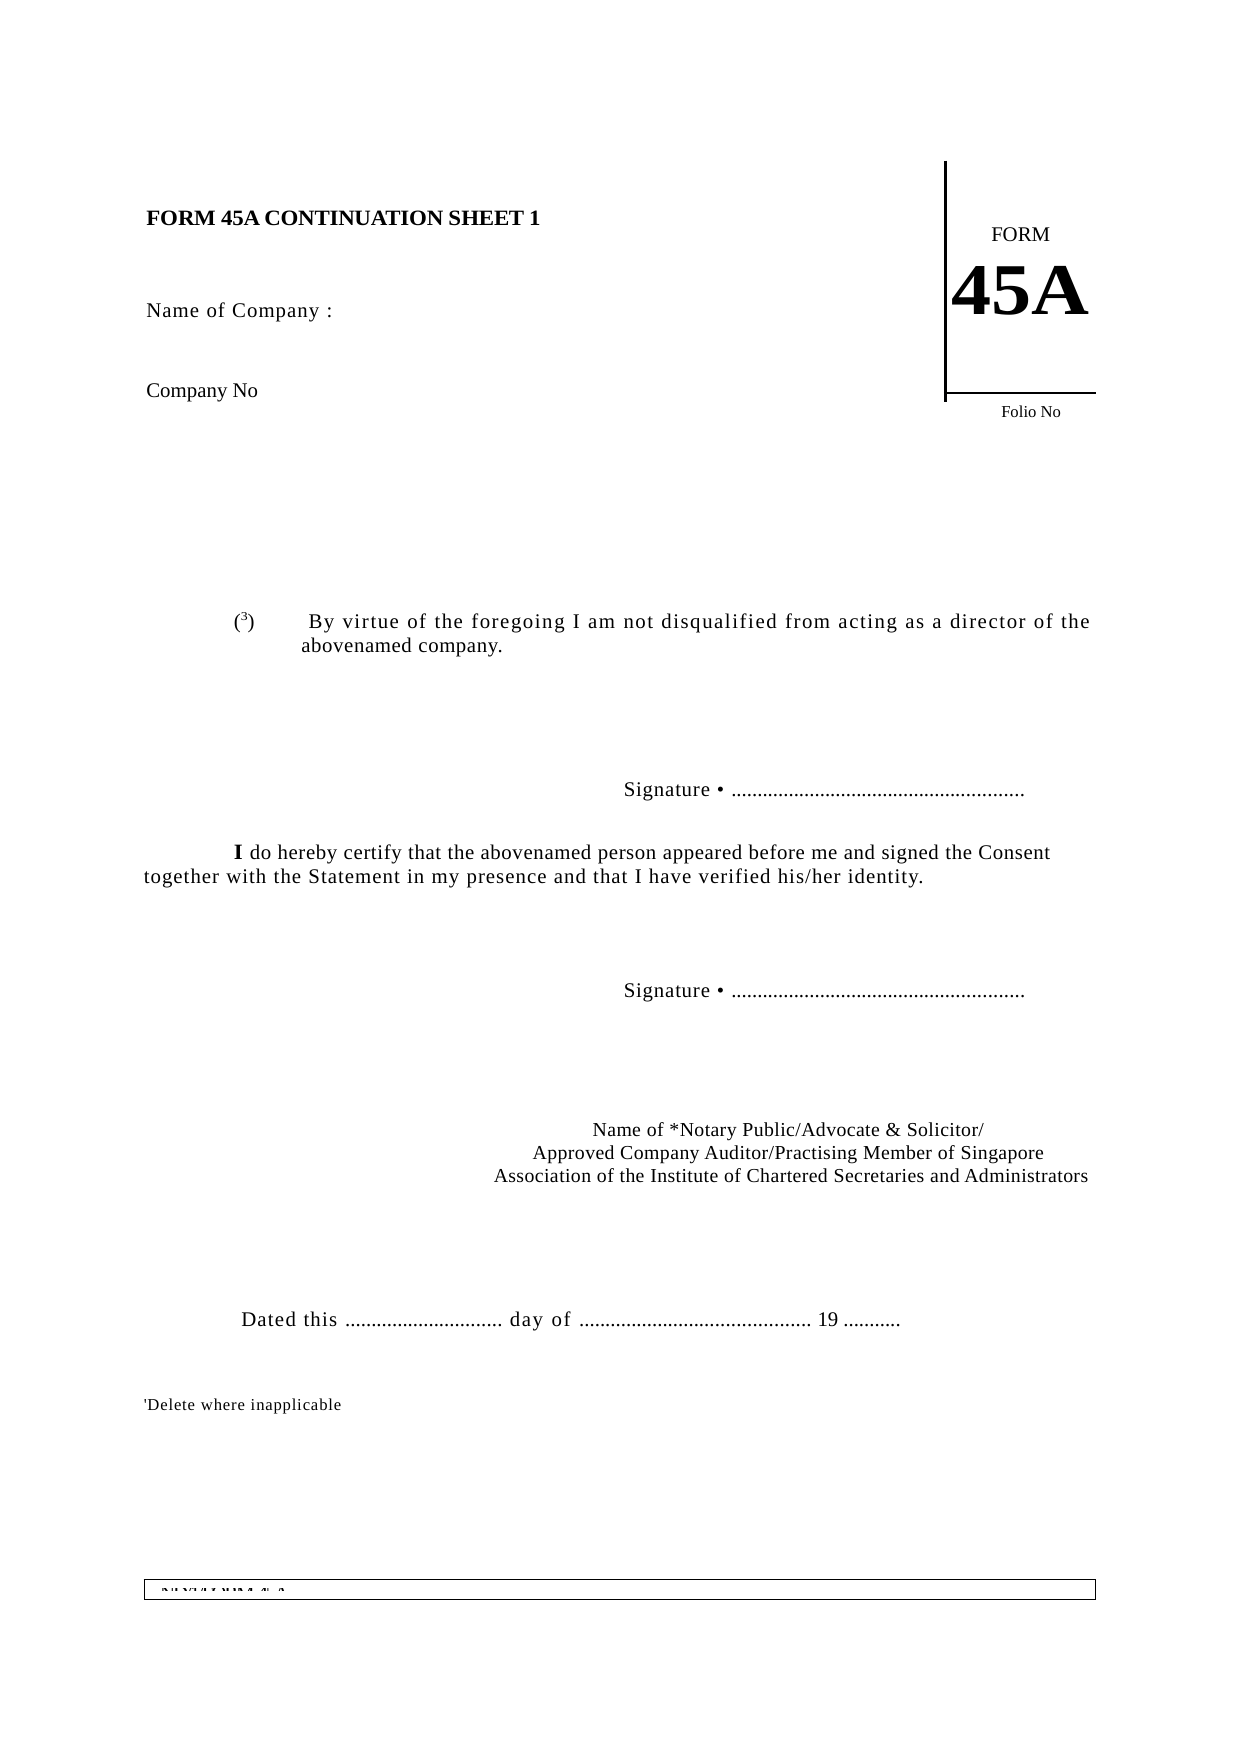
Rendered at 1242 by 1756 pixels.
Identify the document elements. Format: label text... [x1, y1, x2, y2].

text Name of *Notary Public/Advocate & Solicitor/ Approved Company Auditor/Practising Member of Singapore Association of the Institute of Chartered Secretaries and Administrators [481, 1118, 1102, 1187]
table_header FORM 45A [947, 161, 1096, 391]
text Dated this day of 19 [241, 1307, 1102, 1331]
table_cell [947, 394, 1096, 402]
text Signature • [623, 978, 1102, 1002]
text Signature • [623, 777, 1102, 801]
text Folio No [143, 402, 1061, 421]
text 'Delete where inapplicable [143, 1394, 1102, 1414]
table_header FORM 45A CONTINUATION SHEET 1 Name of Company : Company No [144, 161, 944, 402]
text I do hereby certify that the abovenamed person appeared before me and signed the Consent together with the Statement in my presence and that I have verified his/her identity. [143, 839, 1102, 888]
text abovenamed company. [301, 633, 1102, 657]
text (3) By virtue of the foregoing I am not disqualified from acting as a director of the [233, 609, 1102, 633]
